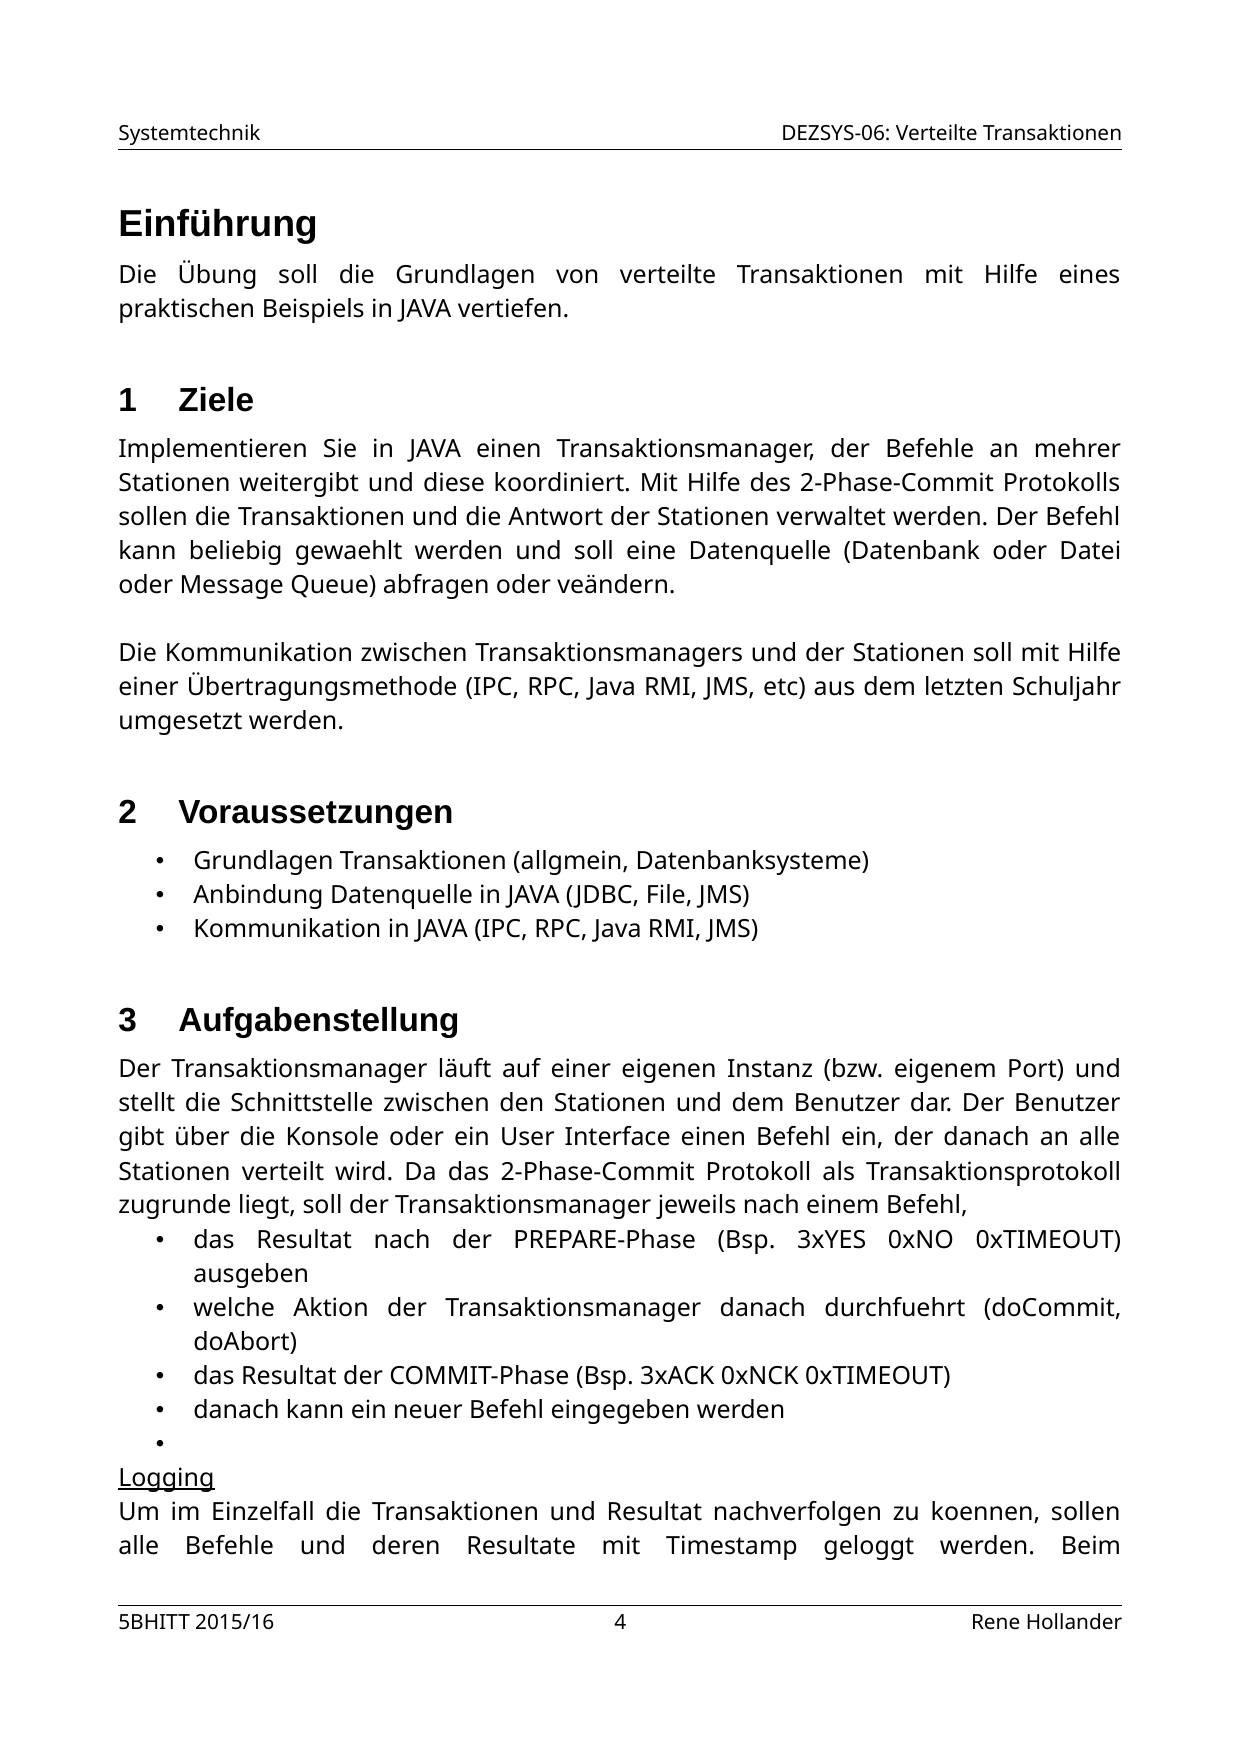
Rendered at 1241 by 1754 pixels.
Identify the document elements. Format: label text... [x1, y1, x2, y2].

list das Resultat nach der PREPARE-Phase (Bsp. 3xYES 0xNO 0xTIMEOUT) ausgeben [156, 1221, 1122, 1289]
list welche Aktion der Transaktionsmanager danach durchfuehrt (doCommit, doAbort) [156, 1289, 1122, 1357]
text Logging [118, 1460, 1122, 1494]
subtitle Aufgabenstellung [118, 1000, 1122, 1038]
list Kommunikation in JAVA (IPC, RPC, Java RMI, JMS) [156, 911, 1122, 945]
text Implementieren Sie in JAVA einen Transaktionsmanager, der Befehle an mehrer Stationen weitergibt und diese koordiniert. Mit Hilfe des 2-Phase-Commit Protokolls sollen die Transaktionen und die Antwort der Stationen verwaltet werden. Der Befehl kann beliebig gewaehlt werden und soll eine Datenquelle (Datenbank oder Datei oder Message Queue) abfragen oder veändern. [118, 431, 1122, 601]
text Der Transaktionsmanager läuft auf einer eigenen Instanz (bzw. eigenem Port) und stellt die Schnittstelle zwischen den Stationen und dem Benutzer dar. Der Benutzer gibt über die Konsole oder ein User Interface einen Befehl ein, der danach an alle Stationen verteilt wird. Da das 2-Phase-Commit Protokoll als Transaktionsprotokoll zugrunde liegt, soll der Transaktionsmanager jeweils nach einem Befehl, [118, 1051, 1122, 1221]
text Um im Einzelfall die Transaktionen und Resultat nachverfolgen zu koennen, sollen alle Befehle und deren Resultate mit Timestamp geloggt werden. Beim [118, 1494, 1122, 1562]
list das Resultat der COMMIT-Phase (Bsp. 3xACK 0xNCK 0xTIMEOUT) [156, 1357, 1122, 1392]
subtitle Einführung [118, 201, 1122, 244]
subtitle Voraussetzungen [118, 792, 1122, 830]
list Anbindung Datenquelle in JAVA (JDBC, File, JMS) [156, 877, 1122, 911]
list Grundlagen Transaktionen (allgmein, Datenbanksysteme) [156, 843, 1122, 877]
text Die Übung soll die Grundlagen von verteilte Transaktionen mit Hilfe eines praktischen Beispiels in JAVA vertiefen. [118, 257, 1122, 325]
subtitle Ziele [118, 379, 1122, 418]
list danach kann ein neuer Befehl eingegeben werden [156, 1392, 1122, 1426]
text Die Kommunikation zwischen Transaktionsmanagers und der Stationen soll mit Hilfe einer Übertragungsmethode (IPC, RPC, Java RMI, JMS, etc) aus dem letzten Schuljahr umgesetzt werden. [118, 635, 1122, 737]
